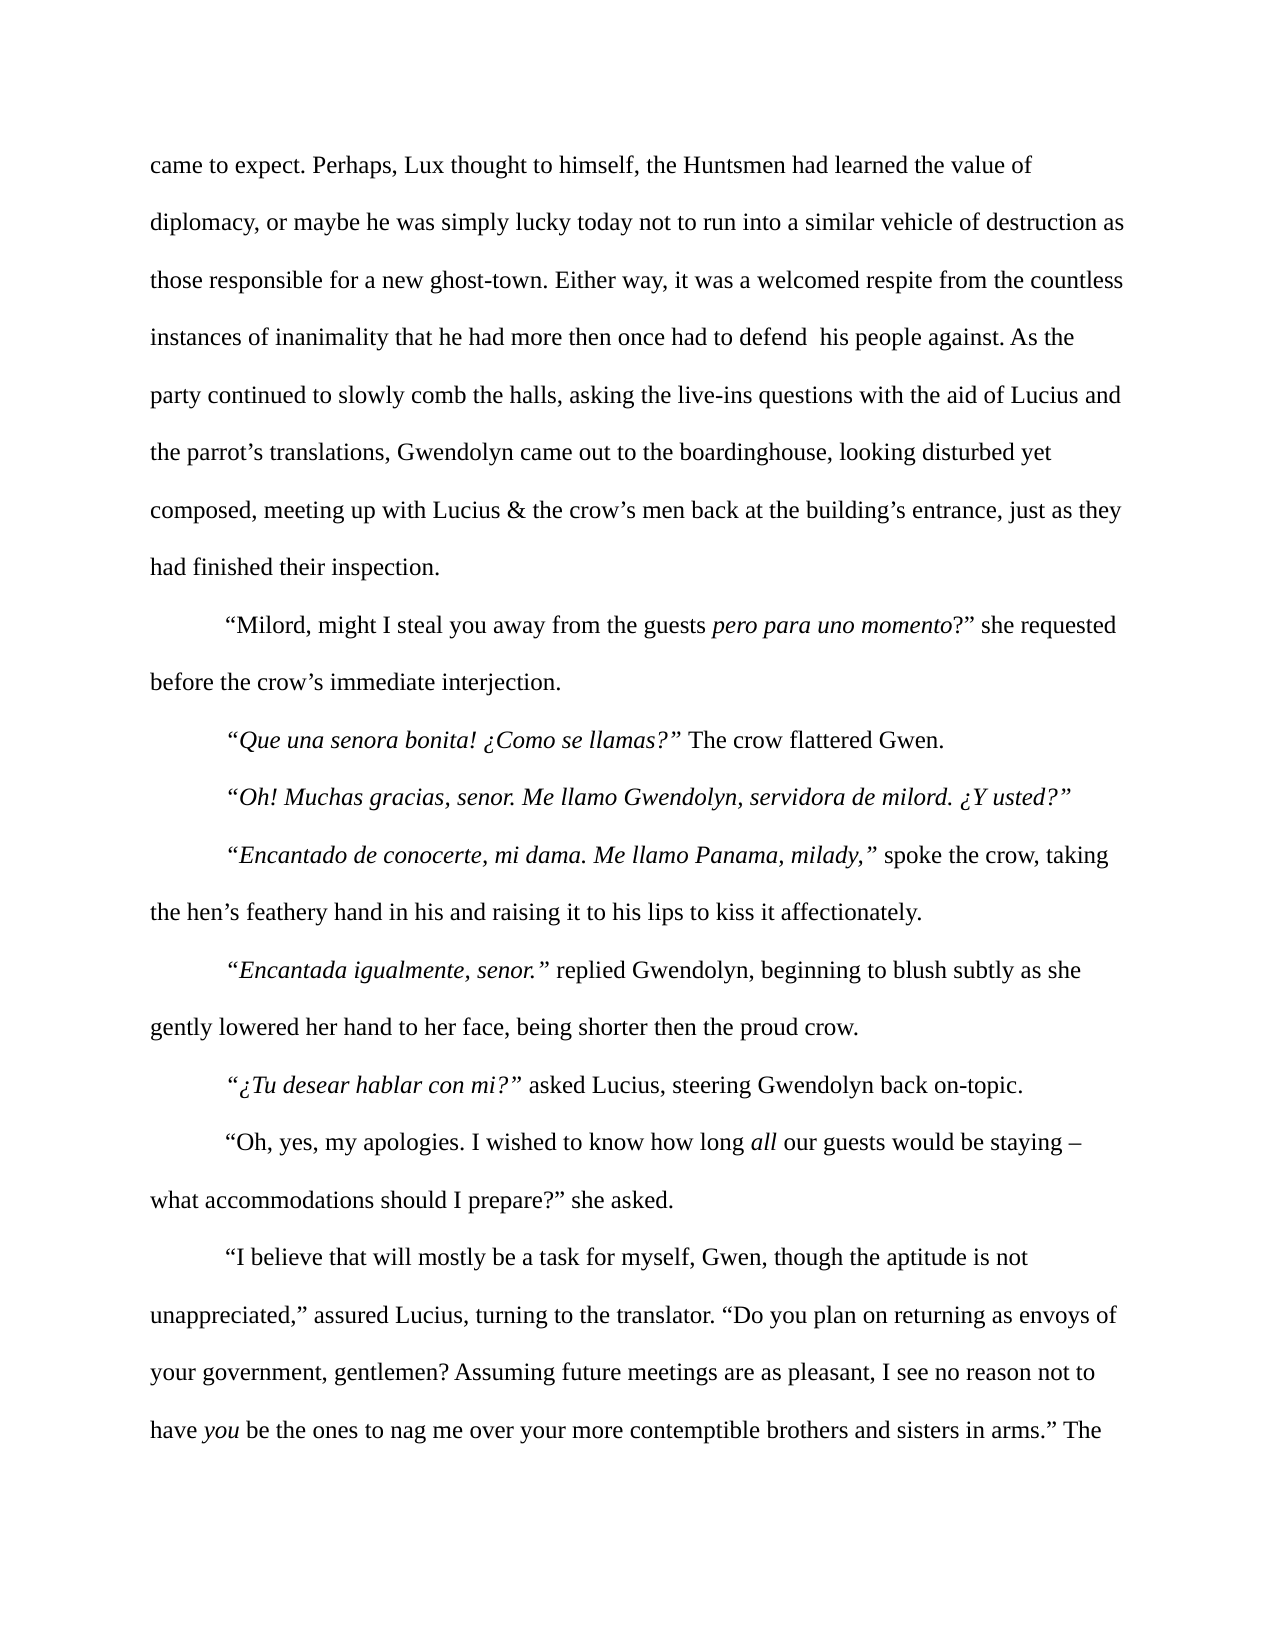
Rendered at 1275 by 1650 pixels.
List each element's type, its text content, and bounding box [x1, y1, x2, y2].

text “Que una senora bonita! ¿Como se llamas?” The crow flattered Gwen. [150, 725, 1125, 754]
text “Oh! Muchas gracias, senor. Me llamo Gwendolyn, servidora de milord. ¿Y usted?” [150, 782, 1125, 811]
text “I believe that will mostly be a task for myself, Gwen, though the aptitude is not unappreciated,” assured Lucius, turning to the translator. “Do you plan on returning as envoys of your government, gentlemen? Assuming future meetings are as pleasant, I see no reason not to have you be the ones to nag me over your more contemptible brothers and sisters in arms.” The [150, 1242, 1125, 1444]
text “Encantada igualmente, senor.” replied Gwendolyn, beginning to blush subtly as she gently lowered her hand to her face, being shorter then the proud crow. [150, 955, 1125, 1041]
text “Oh, yes, my apologies. I wished to know how long all our guests would be staying – what accommodations should I prepare?” she asked. [150, 1127, 1125, 1214]
text “Milord, might I steal you away from the guests pero para uno momento?” she requested before the crow’s immediate interjection. [150, 610, 1125, 696]
text “Encantado de conocerte, mi dama. Me llamo Panama, milady,” spoke the crow, taking the hen’s feathery hand in his and raising it to his lips to kiss it affectionately. [150, 840, 1125, 926]
text “¿Tu desear hablar con mi?” asked Lucius, steering Gwendolyn back on-topic. [150, 1070, 1125, 1099]
text came to expect. Perhaps, Lux thought to himself, the Huntsmen had learned the value of diplomacy, or maybe he was simply lucky today not to run into a similar vehicle of destruction as those responsible for a new ghost-town. Either way, it was a welcomed respite from the countless instances of inanimality that he had more then once had to defend his people against. As the party continued to slowly comb the halls, asking the live-ins questions with the aid of Lucius and the parrot’s translations, Gwendolyn came out to the boardinghouse, looking disturbed yet composed, meeting up with Lucius & the crow’s men back at the building’s entrance, just as they had finished their inspection. [150, 150, 1125, 581]
